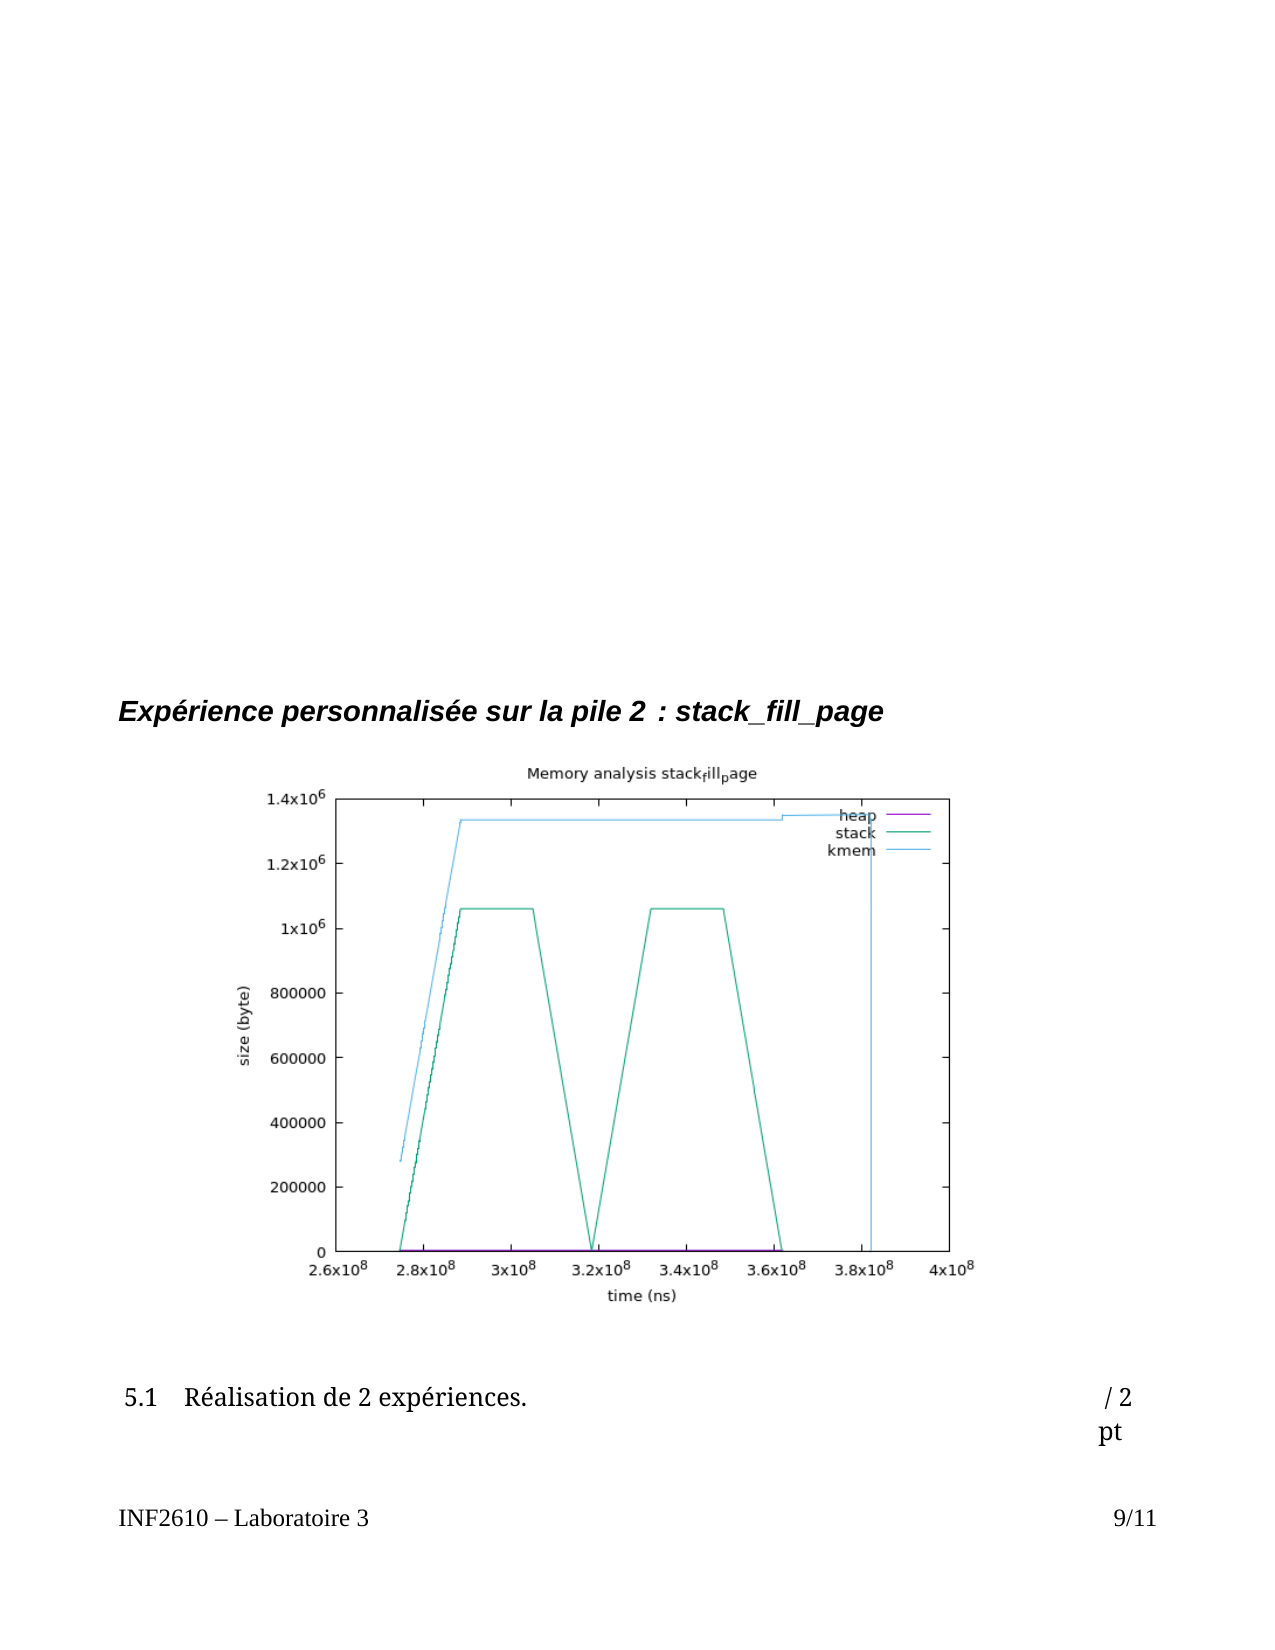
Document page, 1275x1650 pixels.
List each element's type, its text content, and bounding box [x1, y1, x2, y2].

table_header [1037, 1359, 1092, 1468]
subtitle Expérience personnalisée sur la pile 2 : stack_fill_page [118, 694, 1157, 728]
table_header Réalisation de 2 expériences. [118, 1359, 1037, 1468]
table_header / 2 pt [1093, 1359, 1157, 1468]
picture [229, 746, 977, 1307]
